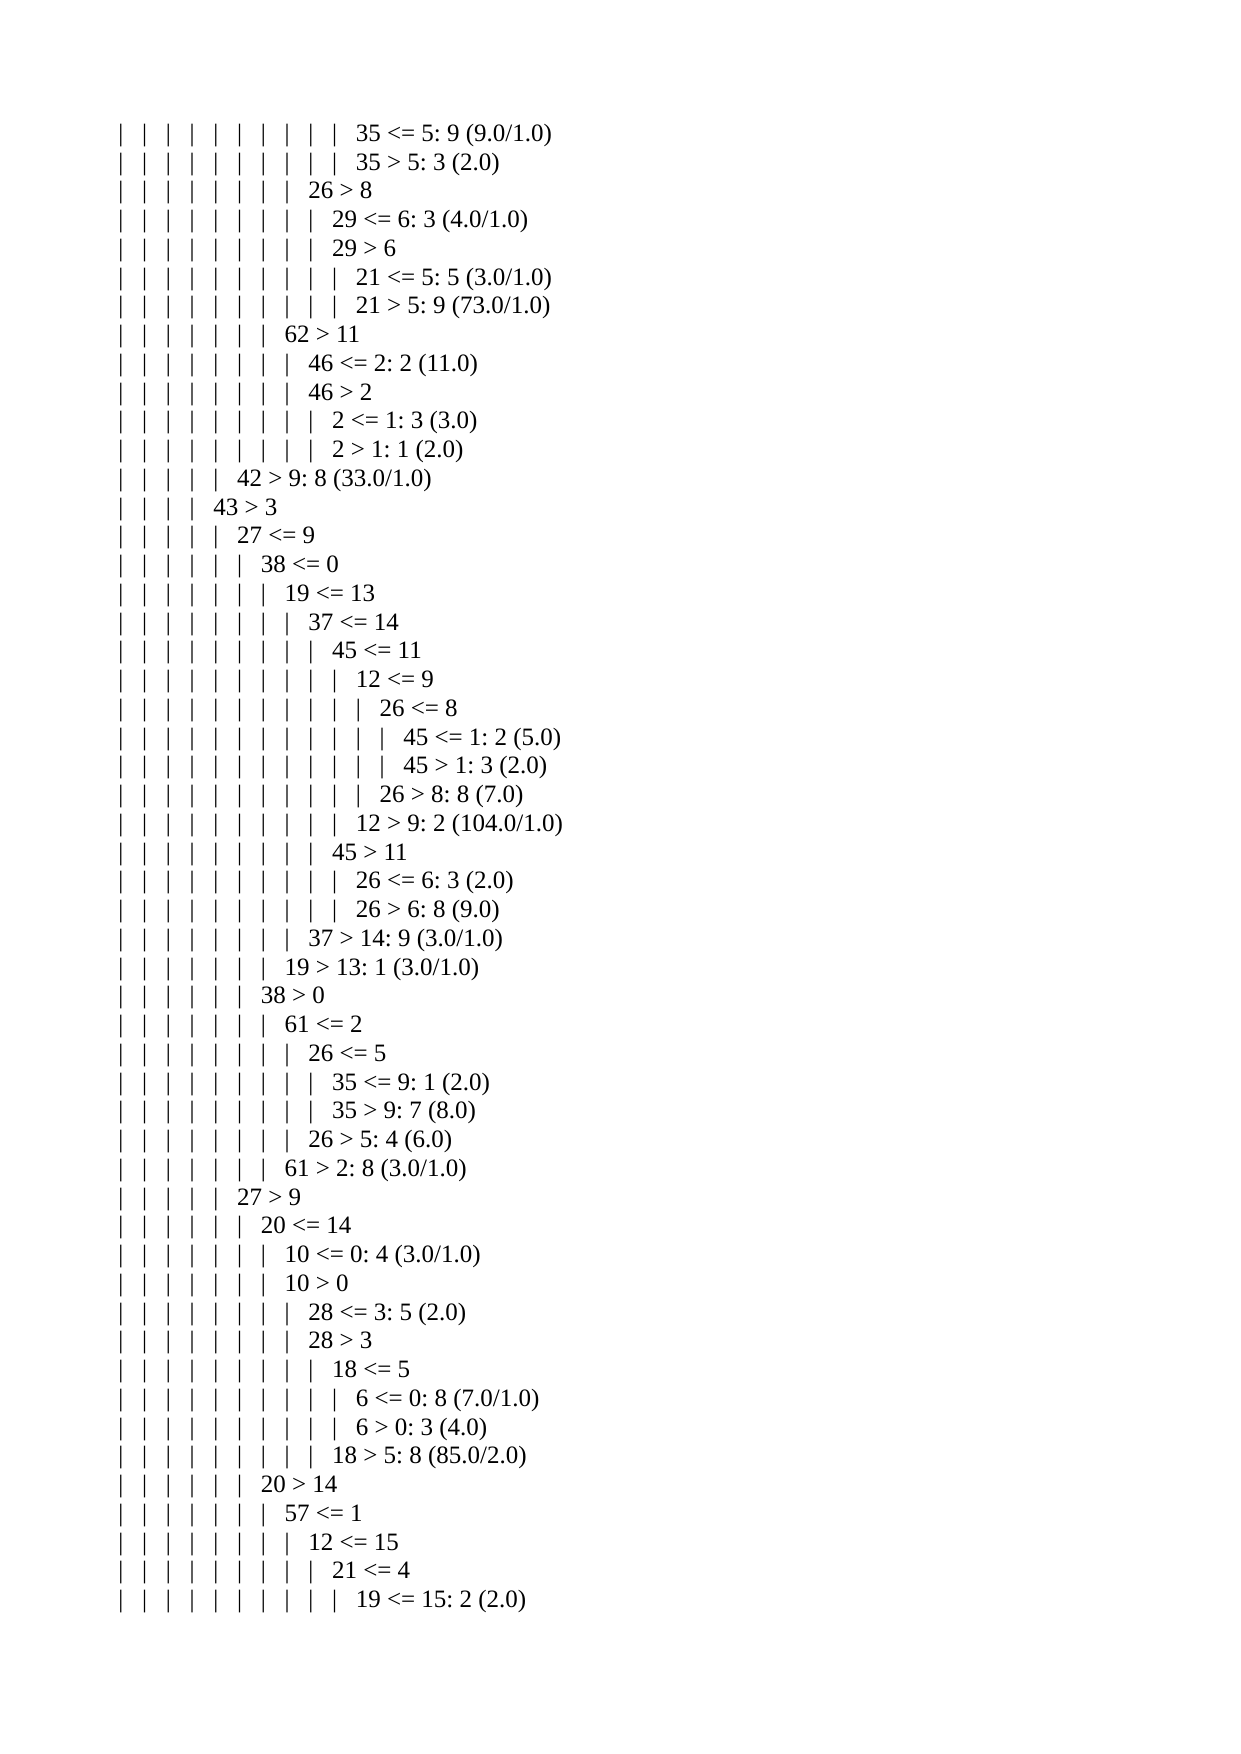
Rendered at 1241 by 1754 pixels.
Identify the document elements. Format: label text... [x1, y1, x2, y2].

text | | | | | | | | 46 > 2 [118, 377, 1122, 406]
text | | | | | 42 > 9: 8 (33.0/1.0) [118, 463, 1122, 492]
text | | | | | | | | | 18 <= 5 [118, 1354, 1122, 1383]
text | | | | | | | | | 2 > 1: 1 (2.0) [118, 434, 1122, 463]
text | | | | | | | | | 35 <= 9: 1 (2.0) [118, 1067, 1122, 1096]
text | | | | | | | | | | 35 <= 5: 9 (9.0/1.0) [118, 118, 1122, 147]
text | | | | | | | | | 2 <= 1: 3 (3.0) [118, 406, 1122, 434]
text | | | | | | 38 <= 0 [118, 549, 1122, 578]
text | | | | | | 20 > 14 [118, 1469, 1122, 1498]
text | | | | | 27 > 9 [118, 1182, 1122, 1211]
text | | | | | | 20 <= 14 [118, 1211, 1122, 1239]
text | | | | | | | 10 <= 0: 4 (3.0/1.0) [118, 1239, 1122, 1268]
text | | | | | | 38 > 0 [118, 981, 1122, 1009]
text | | | | | | | | 28 <= 3: 5 (2.0) [118, 1297, 1122, 1326]
text | | | | | | | 61 <= 2 [118, 1009, 1122, 1038]
text | | | | | | | 62 > 11 [118, 319, 1122, 348]
text | | | | | | | | | | | 26 <= 8 [118, 693, 1122, 722]
text | | | | | | | | | | 21 <= 5: 5 (3.0/1.0) [118, 262, 1122, 291]
text | | | | | | | | | | | 26 > 8: 8 (7.0) [118, 779, 1122, 808]
text | | | | | | | | | 29 > 6 [118, 233, 1122, 262]
text | | | | | | | | | 45 > 11 [118, 837, 1122, 866]
text | | | | | | | | | | 19 <= 15: 2 (2.0) [118, 1584, 1122, 1613]
text | | | | | | | | 12 <= 15 [118, 1527, 1122, 1556]
text | | | | | | | 10 > 0 [118, 1268, 1122, 1297]
text | | | | | | | | 26 > 5: 4 (6.0) [118, 1124, 1122, 1153]
text | | | | | | | | | 18 > 5: 8 (85.0/2.0) [118, 1441, 1122, 1469]
text | | | | | | | 57 <= 1 [118, 1498, 1122, 1527]
text | | | | | | | | | | | | 45 > 1: 3 (2.0) [118, 751, 1122, 779]
text | | | | | | | | | | 6 <= 0: 8 (7.0/1.0) [118, 1383, 1122, 1412]
text | | | | | | | | | | 35 > 5: 3 (2.0) [118, 147, 1122, 176]
text | | | | | | | | | | 26 > 6: 8 (9.0) [118, 894, 1122, 923]
text | | | | | | | | | | 12 <= 9 [118, 664, 1122, 693]
text | | | | | | | | | | | | 45 <= 1: 2 (5.0) [118, 722, 1122, 751]
text | | | | | | | | | | 21 > 5: 9 (73.0/1.0) [118, 291, 1122, 319]
text | | | | | | | | | | 26 <= 6: 3 (2.0) [118, 866, 1122, 894]
text | | | | 43 > 3 [118, 492, 1122, 521]
text | | | | | 27 <= 9 [118, 521, 1122, 549]
text | | | | | | | | | 29 <= 6: 3 (4.0/1.0) [118, 204, 1122, 233]
text | | | | | | | | 26 > 8 [118, 176, 1122, 204]
text | | | | | | | | | 45 <= 11 [118, 636, 1122, 664]
text | | | | | | | 19 > 13: 1 (3.0/1.0) [118, 952, 1122, 981]
text | | | | | | | | 28 > 3 [118, 1326, 1122, 1354]
text | | | | | | | 61 > 2: 8 (3.0/1.0) [118, 1153, 1122, 1182]
text | | | | | | | | | | 6 > 0: 3 (4.0) [118, 1412, 1122, 1441]
text | | | | | | | | | 21 <= 4 [118, 1556, 1122, 1584]
text | | | | | | | | | 35 > 9: 7 (8.0) [118, 1096, 1122, 1124]
text | | | | | | | | 46 <= 2: 2 (11.0) [118, 348, 1122, 377]
text | | | | | | | | 37 <= 14 [118, 607, 1122, 636]
text | | | | | | | | 26 <= 5 [118, 1038, 1122, 1067]
text | | | | | | | | | | 12 > 9: 2 (104.0/1.0) [118, 808, 1122, 837]
text | | | | | | | 19 <= 13 [118, 578, 1122, 607]
text | | | | | | | | 37 > 14: 9 (3.0/1.0) [118, 923, 1122, 952]
